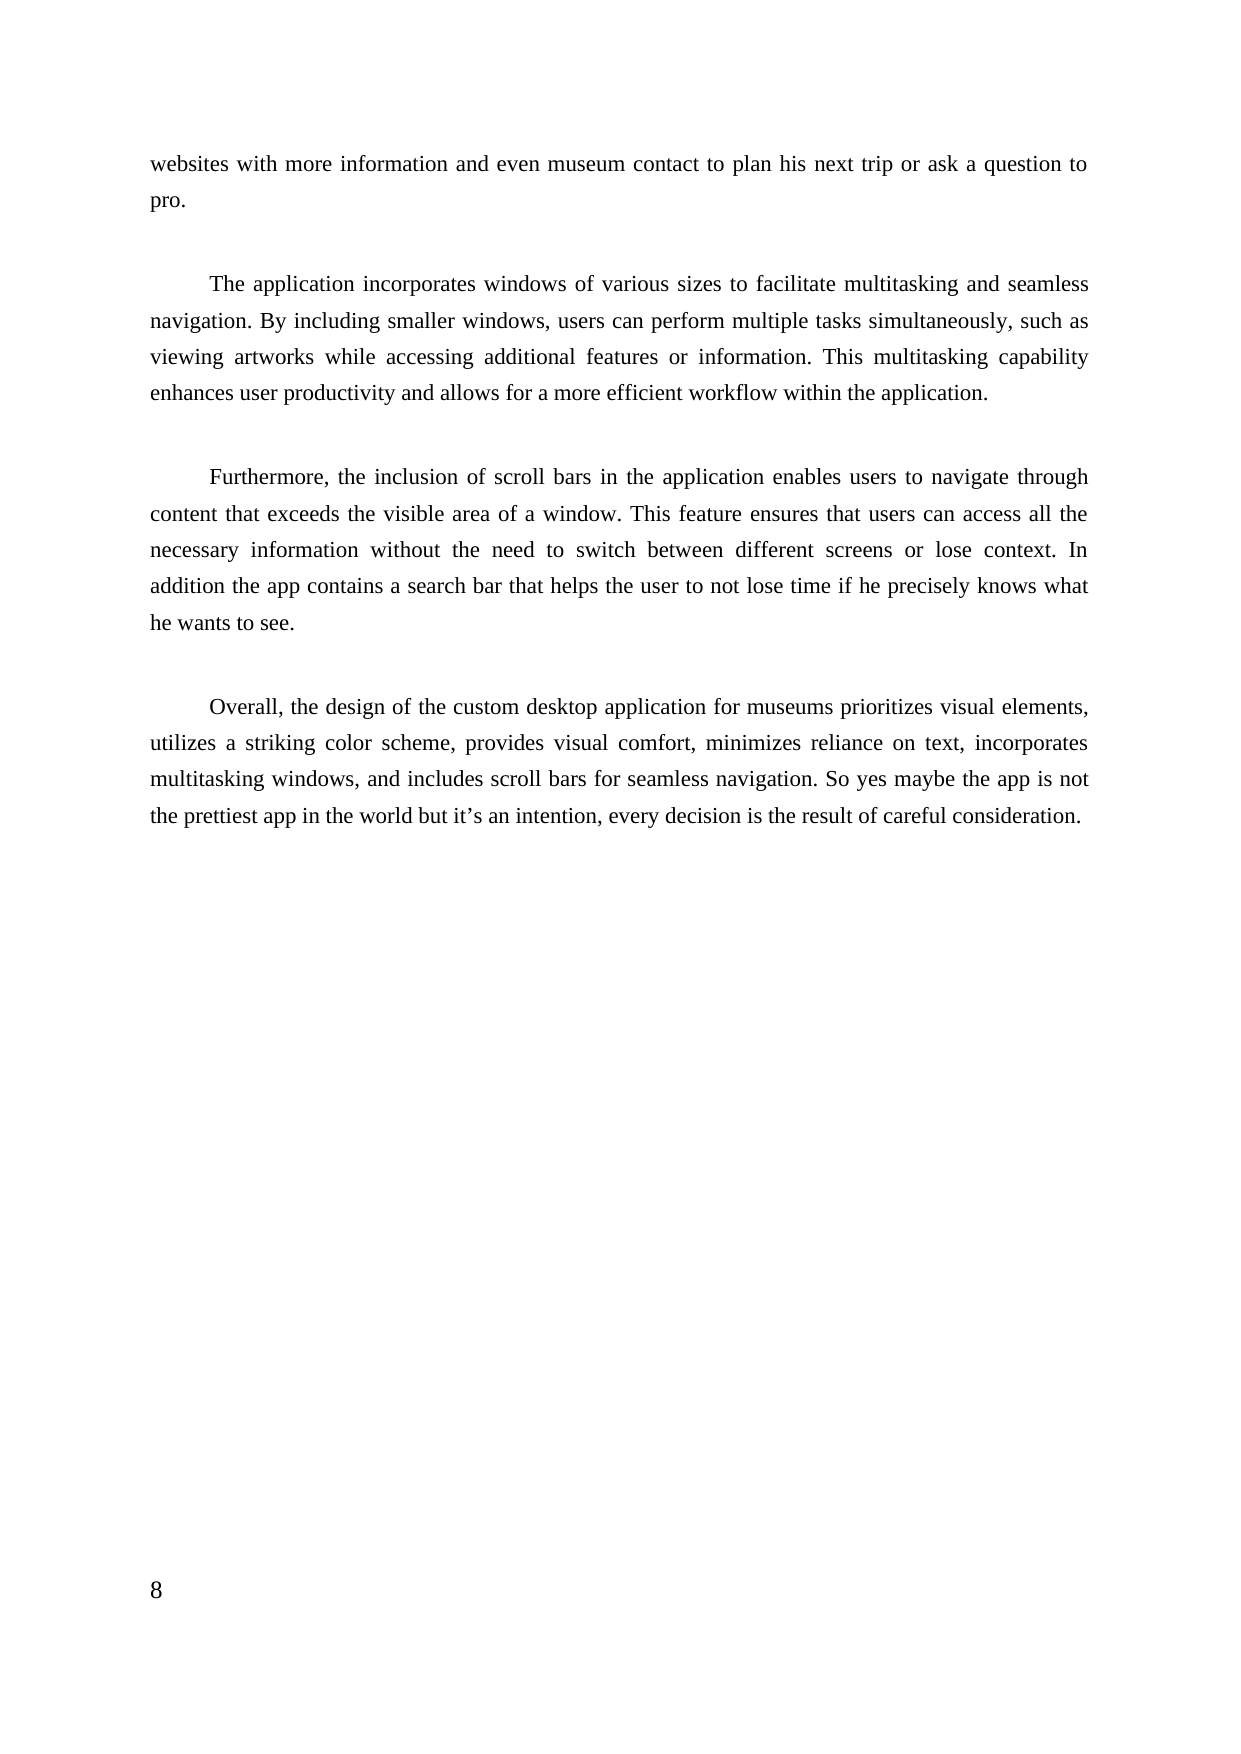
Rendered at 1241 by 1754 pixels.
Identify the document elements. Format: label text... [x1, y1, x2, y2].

text websites with more information and even museum contact to plan his next trip or ask a question to pro. [150, 150, 1090, 213]
text Overall, the design of the custom desktop application for museums prioritizes visual elements, utilizes a striking color scheme, provides visual comfort, minimizes reliance on text, incorporates multitasking windows, and includes scroll bars for seamless navigation. So yes maybe the app is not the prettiest app in the world but it’s an intention, every decision is the result of careful consideration. [150, 693, 1090, 828]
text The application incorporates windows of various sizes to facilitate multitasking and seamless navigation. By including smaller windows, users can perform multiple tasks simultaneously, such as viewing artworks while accessing additional features or information. This multitasking capability enhances user productivity and allows for a more efficient workflow within the application. [150, 270, 1090, 406]
text Furthermore, the inclusion of scroll bars in the application enables users to navigate through content that exceeds the visible area of a window. This feature ensures that users can access all the necessary information without the need to switch between different screens or lose context. In addition the app contains a search bar that helps the user to not lose time if he precisely knows what he wants to see. [150, 463, 1090, 635]
